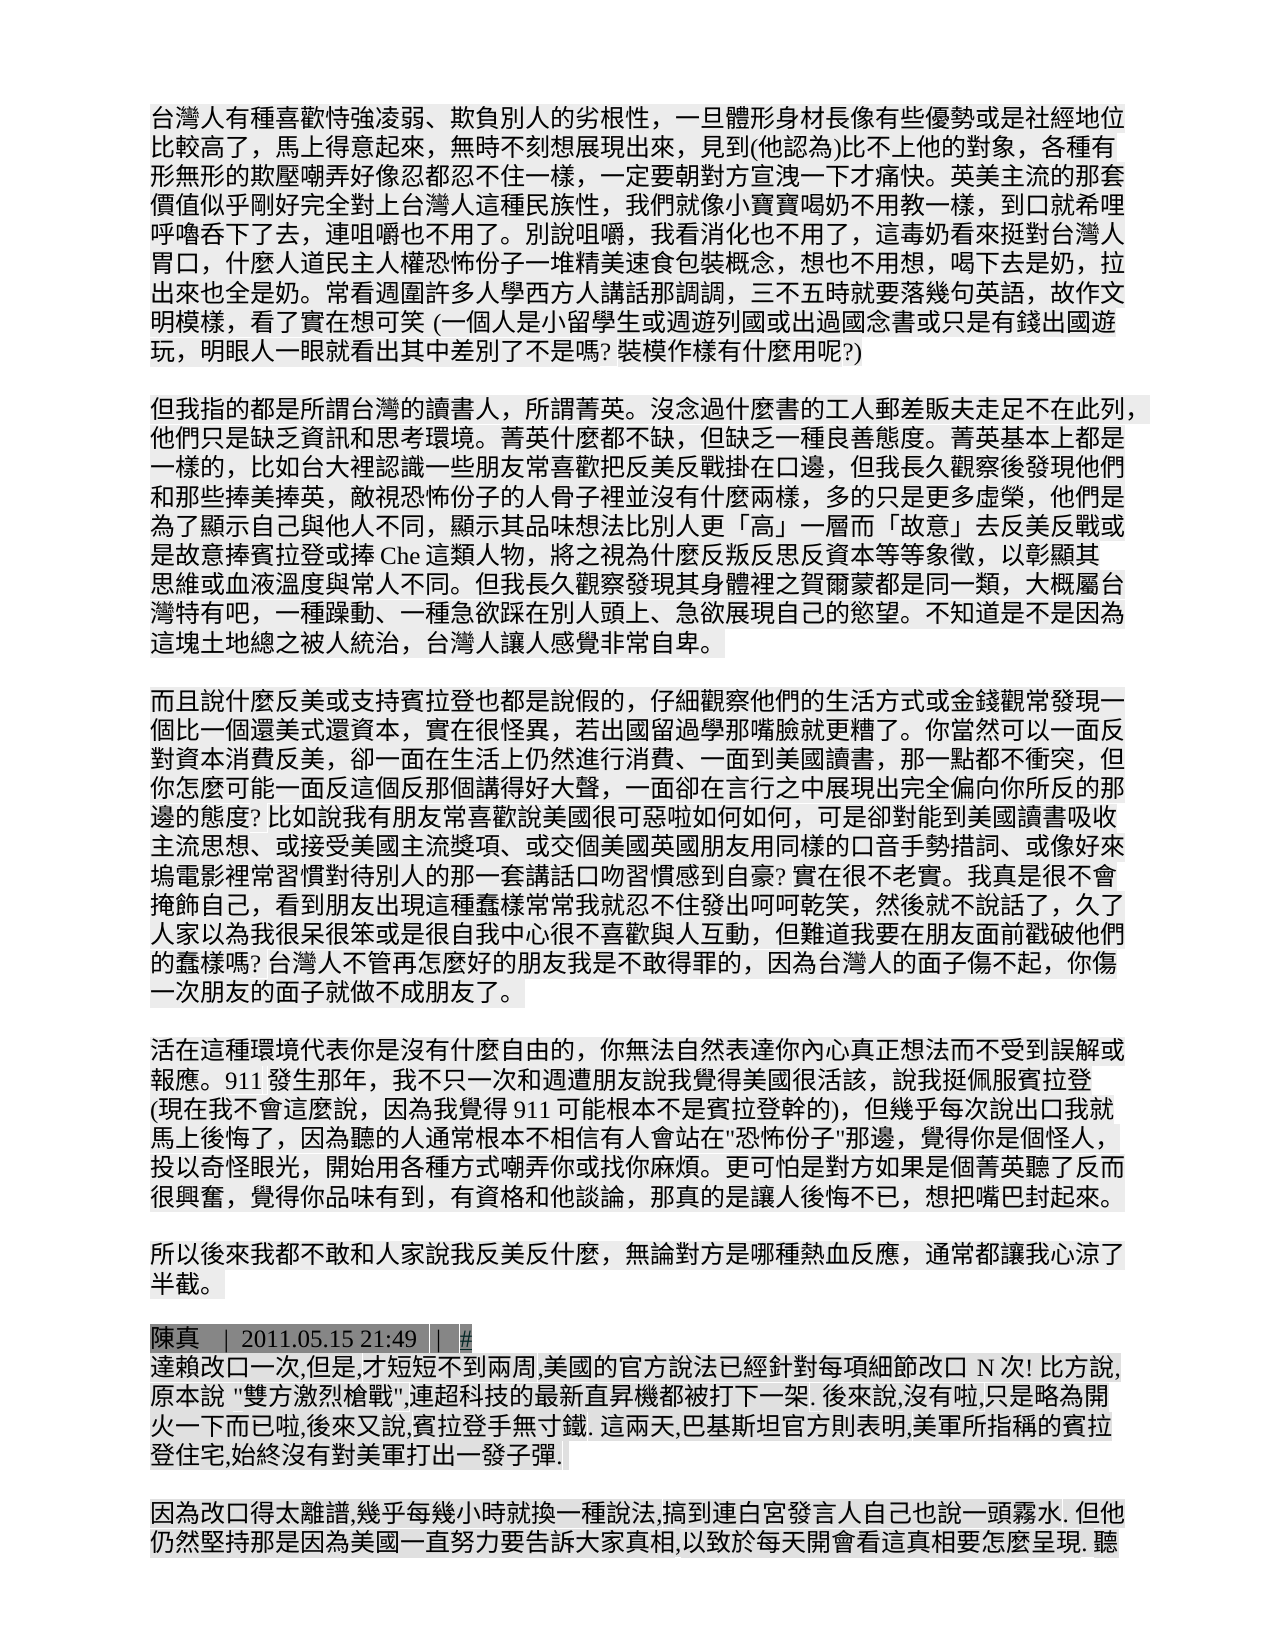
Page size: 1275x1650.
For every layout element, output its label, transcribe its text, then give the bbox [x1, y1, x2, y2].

text 陳真 | 2011.05.15 21:49 | # [150, 1324, 1125, 1353]
text 達賴改口一次,但是,才短短不到兩周,美國的官方說法已經針對每項細節改口 N次! 比方說,原本說 "雙方激烈槍戰",連超科技的最新直昇機都被打下一架. 後來說,沒有啦,只是略為開火一下而已啦,後來又說,賓拉登手無寸鐵. 這兩天,巴基斯坦官方則表明,美軍所指稱的賓拉登住宅,始終沒有對美軍打出一發子彈. 因為改口得太離譜,幾乎每幾小時就換一種說法,搞到連白宮發言人自己也說一頭霧水. 但他仍然堅持那是因為美國一直努力要告訴大家真相,以致於每天開會看這真相要怎麼呈現. 聽起來倒像是好萊塢在開劇本會議,大家討論要如何打造出票房最佳最符合利益的 "真相". 就連賓拉登被槍打中的位置,也不斷改變說法.一下前胸,一下腦袋,現在大概覺得光這樣講不足以損其威風,於是最新官方說法連小弟弟也打爛了. 然後還偷偷告訴大家喔,賓拉登(裝潢看起來跟我家差不多的) "豪宅" 裏,藏有一大堆天然的威而剛喔(大陸叫偉哥). 還說什麼賓拉登有時出門還男扮女裝呢. 我現在已經不再半夜盯著電視看什麼白宮記者會,與兒戲無異.但我仍然還是常想著賓拉登究竟死了沒? 我想我若是他,當我知道我遲早會面臨前有追兵後無退路的困境時,我一定會隨身準備一些毒藥,就像鄭南榕自焚那樣,與其落入敵人手中遭受羞辱,不如自我了斷. 陳真 =============== 賓拉登之死一再修改 美方歸咎於戰爭迷霧 吳增煌 2011年5月5日 10:35 當年911事件發生後，賓拉登在電視公布的錄影帶中宣稱，「直到不信神的軍隊全部撤出穆罕默德的土地之前，美國將永無寧日」。(圖／達志影像／美聯社) 國際中心／綜合報導 蓋達組織領導人賓拉登被殺當時手無寸鐵！美國政府一再修改有關狙殺過程的說法，一度坦承連自己也「感到困惑」的白宮發言人，將這些錯誤歸因為「戰爭迷霧」，認為政府一直希望能盡快釋出更多消息。 白宮一直修改有關賓拉登被狙殺現場真相的說法，之前曾說賓拉登當時手持AK-47步槍，還抓起他的一名妻子當人牆擋子彈，結果女子不幸被殺。但是，白宮秘書卡尼3日晚承認，海豹特種部隊突襲賓拉登位於巴國阿伯塔巴德的豪宅時，槍口下的賓拉登根本手無寸鐵。現場目擊他被射殺的，有他的12歲女兒和最年輕的27歲妻子阿默(Amal Al-Sadah)。阿默當時想衝上前搶奪突擊隊的槍，結果被擊語小腿受傷，但沒有被射殺。 另一名同意談論版本不斷修正問題的官員表示，政府對於太快公布細節導致後來必須修正的做法並不後悔，執行狙擊任務的美國海軍海豹部隊（Navy SEALs）前兩天進行深入匯報，導致一些任務細節必須修正。 這位官員說，「對於這起最具影響力事件，有必要讓各界了解相關訊息。我們採取額外步驟，試圖解讀美國政府這次最具敏感性任務，以滿足這項需求。」「大家是想獲得消息或更快取得？這些內容總會經過修正，以及時方式處理消息，顯示出政府真誠的努力。」 政府立場也贏得共和黨參議員馬侃（John McCain），即總統歐巴馬2008年大選對手的支持，他說突襲行動的時間和過程修正，不會對美國信譽造成影響。馬侃表示，他不會擔心，任何人試圖貶低他們能夠達成的成就，坦率說，因小失大。 原文網址: 賓拉登之死一再修改 美方歸咎於戰爭迷霧 | 頭條新聞 | NOWnews 今日新聞網 http://www.nownews.com/2011/05/05/11490-2710042.htm#ixzz1MQ6hnVhV [150, 1353, 1125, 1558]
text 賓拉登之死亡不管是否屬實(我一開始不相信，但現在慢慢覺得可能是真的，但我不相信一切現有媒體所報導其死亡的過程)，這消息出現在台灣真的讓人很痛苦。稍有接觸過一點點點國際訊息且有判斷能力之人，聽到這消息理應心往下沉，不管我們認不認同以暴制暴的想法，賓拉登與其組織與美國相比，仍然是令人尊敬的一方，至少以各種有形武器及無形媒體之殺傷力相比，願如以卵擊石般對抗美國之不義是勇敢象徵。但在台灣這呆瓜社會，這消息卻成為一種興奮劑、一種聊天八掛，一種笑話靈感來源，彷彿他是個小丑是個智障、是個無時不刻想傷害別人最後被人像用蒼蠅拍打死的害蟲一樣。 對我來說，活在台灣最讓人感到痛苦的事，就是你的許多朋友平常交往談話看來正常善良，一副聰明伶利樣，但一談到某些理應嚴肅以對、多花些腦筋思考一下再說出口的話題，卻一下子好像變成白痴一樣，講出一堆讓人聽了神經會打結的蠢話，有時聽到差點不能呼吸，只好趕快轉移話題或是找個藉口迴避一下(通常我會我想尿尿)，不然真的讓人很痛苦。你實在不想看到你的朋友像個蠢蛋一樣，但你卻也不敢得罪對方，畢竟朋友一場難得，我朋友已經夠少了。 台灣人有種喜歡恃強凌弱、欺負別人的劣根性，一旦體形身材長像有些優勢或是社經地位比較高了，馬上得意起來，無時不刻想展現出來，見到(他認為)比不上他的對象，各種有形無形的欺壓嘲弄好像忍都忍不住一樣，一定要朝對方宣洩一下才痛快。英美主流的那套價值似乎剛好完全對上台灣人這種民族性，我們就像小寶寶喝奶不用教一樣，到口就希哩呼嚕呑下了去，連咀嚼也不用了。別說咀嚼，我看消化也不用了，這毒奶看來挺對台灣人胃口，什麼人道民主人權恐怖份子一堆精美速食包裝概念，想也不用想，喝下去是奶，拉出來也全是奶。常看週圍許多人學西方人講話那調調，三不五時就要落幾句英語，故作文明模樣，看了實在想可笑 (一個人是小留學生或週遊列國或出過國念書或只是有錢出國遊玩，明眼人一眼就看出其中差別了不是嗎? 裝模作樣有什麼用呢?) 但我指的都是所謂台灣的讀書人，所謂菁英。沒念過什麼書的工人郵差販夫走足不在此列，他們只是缺乏資訊和思考環境。菁英什麼都不缺，但缺乏一種良善態度。菁英基本上都是一樣的，比如台大裡認識一些朋友常喜歡把反美反戰掛在口邊，但我長久觀察後發現他們和那些捧美捧英，敵視恐怖份子的人骨子裡並沒有什麼兩樣，多的只是更多虛榮，他們是為了顯示自己與他人不同，顯示其品味想法比別人更「高」一層而「故意」去反美反戰或是故意捧賓拉登或捧Che這類人物，將之視為什麼反叛反思反資本等等象徵，以彰顯其思維或血液溫度與常人不同。但我長久觀察發現其身體裡之賀爾蒙都是同一類，大概屬台灣特有吧，一種躁動、一種急欲踩在別人頭上、急欲展現自己的慾望。不知道是不是因為這塊土地總之被人統治，台灣人讓人感覺非常自卑。 而且說什麼反美或支持賓拉登也都是說假的，仔細觀察他們的生活方式或金錢觀常發現一個比一個還美式還資本，實在很怪異，若出國留過學那嘴臉就更糟了。你當然可以一面反對資本消費反美，卻一面在生活上仍然進行消費、一面到美國讀書，那一點都不衝突，但你怎麼可能一面反這個反那個講得好大聲，一面卻在言行之中展現出完全偏向你所反的那邊的態度? 比如說我有朋友常喜歡說美國很可惡啦如何如何，可是卻對能到美國讀書吸收主流思想、或接受美國主流獎項、或交個美國英國朋友用同樣的口音手勢措詞、或像好來塢電影裡常習慣對待別人的那一套講話口吻習慣感到自豪? 實在很不老實。我真是很不會掩飾自己，看到朋友出現這種蠢樣常常我就忍不住發出呵呵乾笑，然後就不說話了，久了人家以為我很呆很笨或是很自我中心很不喜歡與人互動，但難道我要在朋友面前戳破他們的蠢樣嗎? 台灣人不管再怎麼好的朋友我是不敢得罪的，因為台灣人的面子傷不起，你傷一次朋友的面子就做不成朋友了。 活在這種環境代表你是沒有什麼自由的，你無法自然表達你內心真正想法而不受到誤解或報應。911發生那年，我不只一次和週遭朋友說我覺得美國很活該，說我挺佩服賓拉登(現在我不會這麼說，因為我覺得911可能根本不是賓拉登幹的)，但幾乎每次說出口我就馬上後悔了，因為聽的人通常根本不相信有人會站在"恐怖份子"那邊，覺得你是個怪人，投以奇怪眼光，開始用各種方式嘲弄你或找你麻煩。更可怕是對方如果是個菁英聽了反而很興奮，覺得你品味有到，有資格和他談論，那真的是讓人後悔不已，想把嘴巴封起來。 所以後來我都不敢和人家說我反美反什麼，無論對方是哪種熱血反應，通常都讓我心涼了半截。 [150, 75, 1125, 1299]
